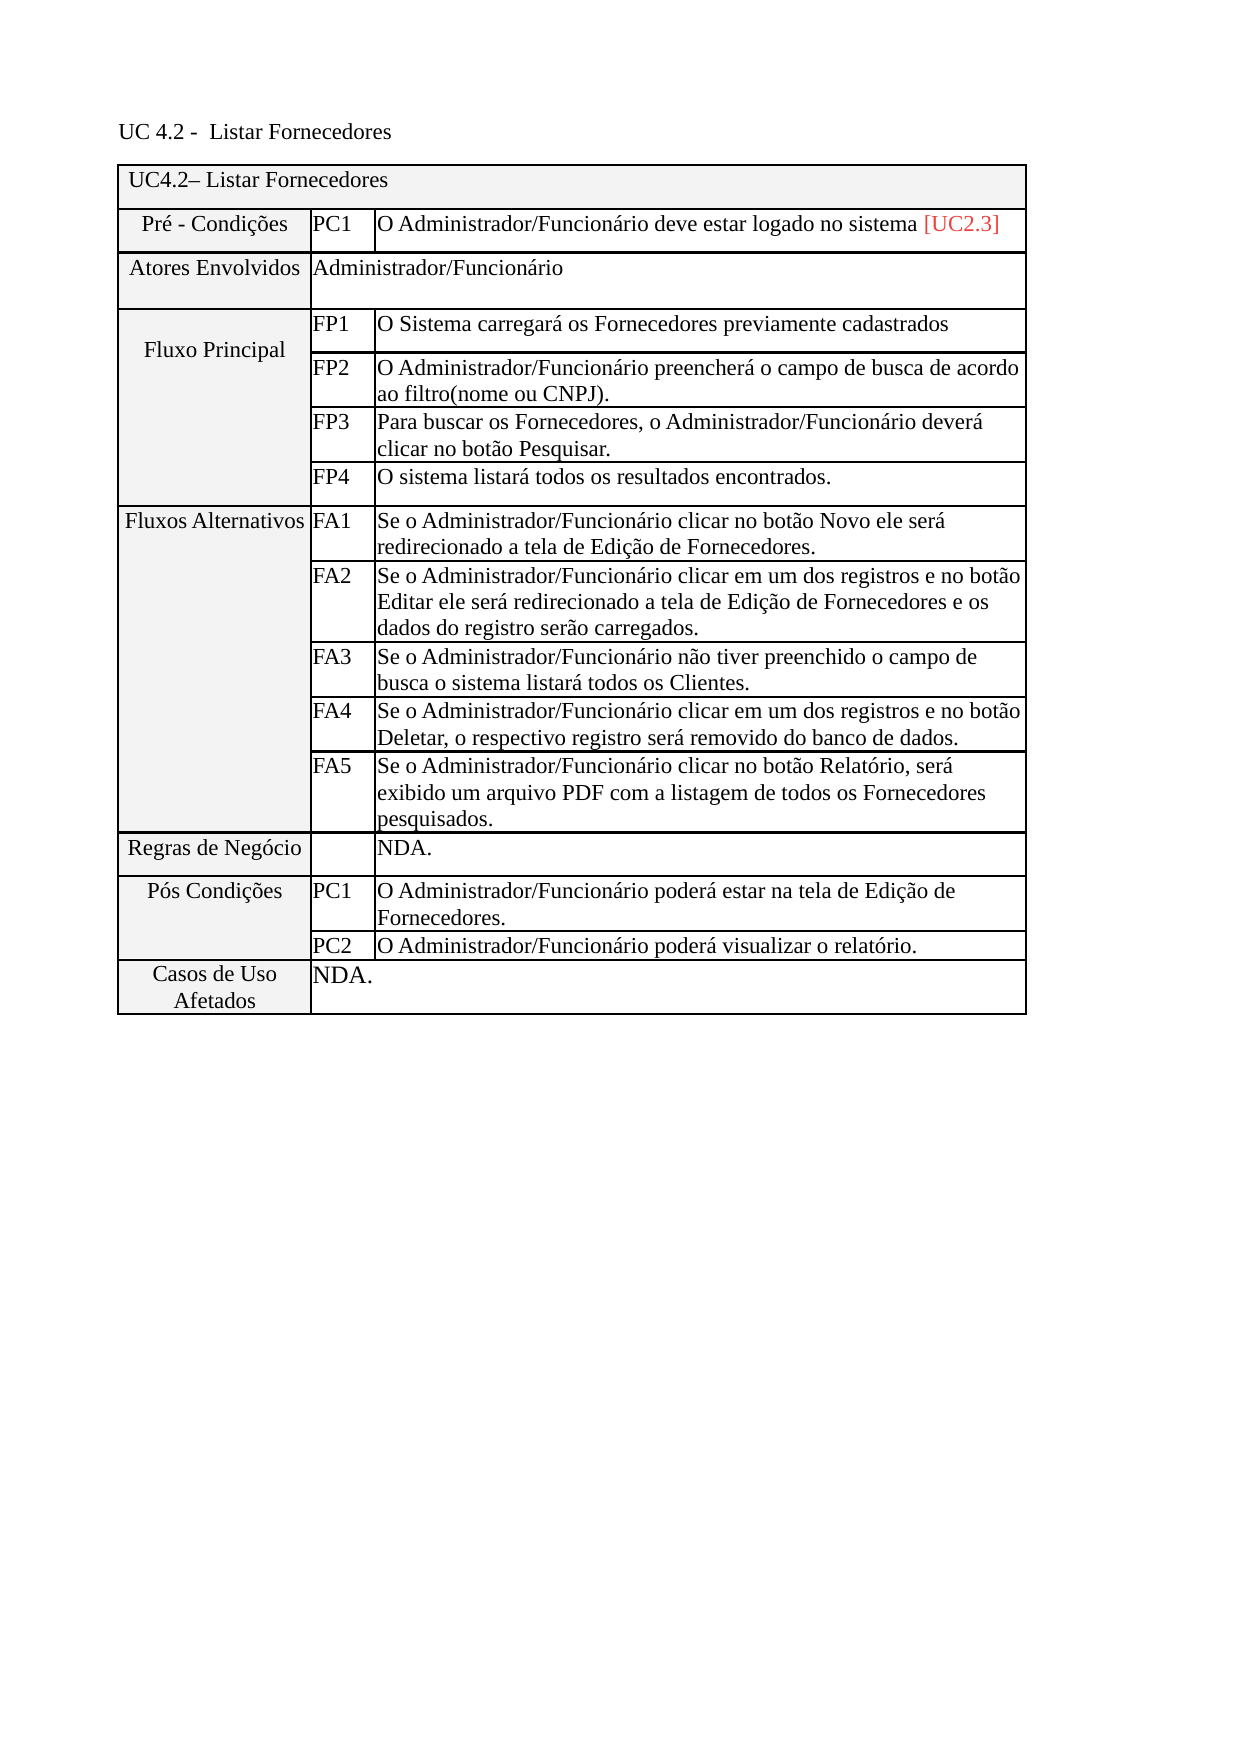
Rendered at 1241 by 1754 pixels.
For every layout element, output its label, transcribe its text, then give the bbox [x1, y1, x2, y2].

table_cell Pós Condições [119, 877, 310, 958]
table_cell Fluxos Alternativos [119, 507, 310, 831]
table_cell Se o Administrador/Funcionário clicar no botão Novo ele será redirecionado a tela de Edição de Fornecedores. [376, 507, 1025, 559]
table_cell NDA. [312, 961, 1025, 1013]
table_cell PC1 [312, 210, 374, 251]
table_cell Administrador/Funcionário [312, 254, 1025, 308]
table_cell FA5 [312, 753, 374, 831]
table_cell Pré - Condições [119, 210, 310, 251]
table_cell Regras de Negócio [119, 834, 310, 875]
table_cell Se o Administrador/Funcionário não tiver preenchido o campo de busca o sistema listará todos os Clientes. [376, 643, 1025, 696]
table_cell FP1 [312, 310, 374, 351]
table_cell FA1 [312, 507, 374, 559]
table_cell [312, 834, 374, 875]
table_cell O Sistema carregará os Fornecedores previamente cadastrados [376, 310, 1025, 351]
table_cell Se o Administrador/Funcionário clicar em um dos registros e no botão Editar ele será redirecionado a tela de Edição de Fornecedores e os dados do registro serão carregados. [376, 562, 1025, 641]
table_cell FA4 [312, 698, 374, 750]
table_cell PC1 [312, 877, 374, 930]
table_cell O sistema listará todos os resultados encontrados. [376, 463, 1025, 505]
table_cell FA2 [312, 562, 374, 641]
table_cell Se o Administrador/Funcionário clicar em um dos registros e no botão Deletar, o respectivo registro será removido do banco de dados. [376, 698, 1025, 750]
table_cell Atores Envolvidos [119, 254, 310, 308]
table_cell Para buscar os Fornecedores, o Administrador/Funcionário deverá clicar no botão Pesquisar. [376, 408, 1025, 461]
table_cell O Administrador/Funcionário poderá visualizar o relatório. [376, 932, 1025, 958]
table_cell Se o Administrador/Funcionário clicar no botão Relatório, será exibido um arquivo PDF com a listagem de todos os Fornecedores pesquisados. [376, 753, 1025, 831]
table_cell O Administrador/Funcionário deve estar logado no sistema [UC2.3] [376, 210, 1025, 251]
table_cell FP3 [312, 408, 374, 461]
table_cell FP4 [312, 463, 374, 505]
table_cell NDA. [376, 834, 1025, 875]
table_cell O Administrador/Funcionário preencherá o campo de busca de acordo ao filtro(nome ou CNPJ). [376, 354, 1025, 406]
table_header UC4.2– Listar Fornecedores [119, 166, 1025, 208]
table_cell O Administrador/Funcionário poderá estar na tela de Edição de Fornecedores. [376, 877, 1025, 930]
table_cell FP2 [312, 354, 374, 406]
table_cell FA3 [312, 643, 374, 696]
table_cell Casos de Uso Afetados [119, 961, 310, 1013]
table_cell Fluxo Principal [119, 310, 310, 505]
text UC 4.2 - Listar Fornecedores [118, 118, 1122, 144]
table_cell PC2 [312, 932, 374, 958]
